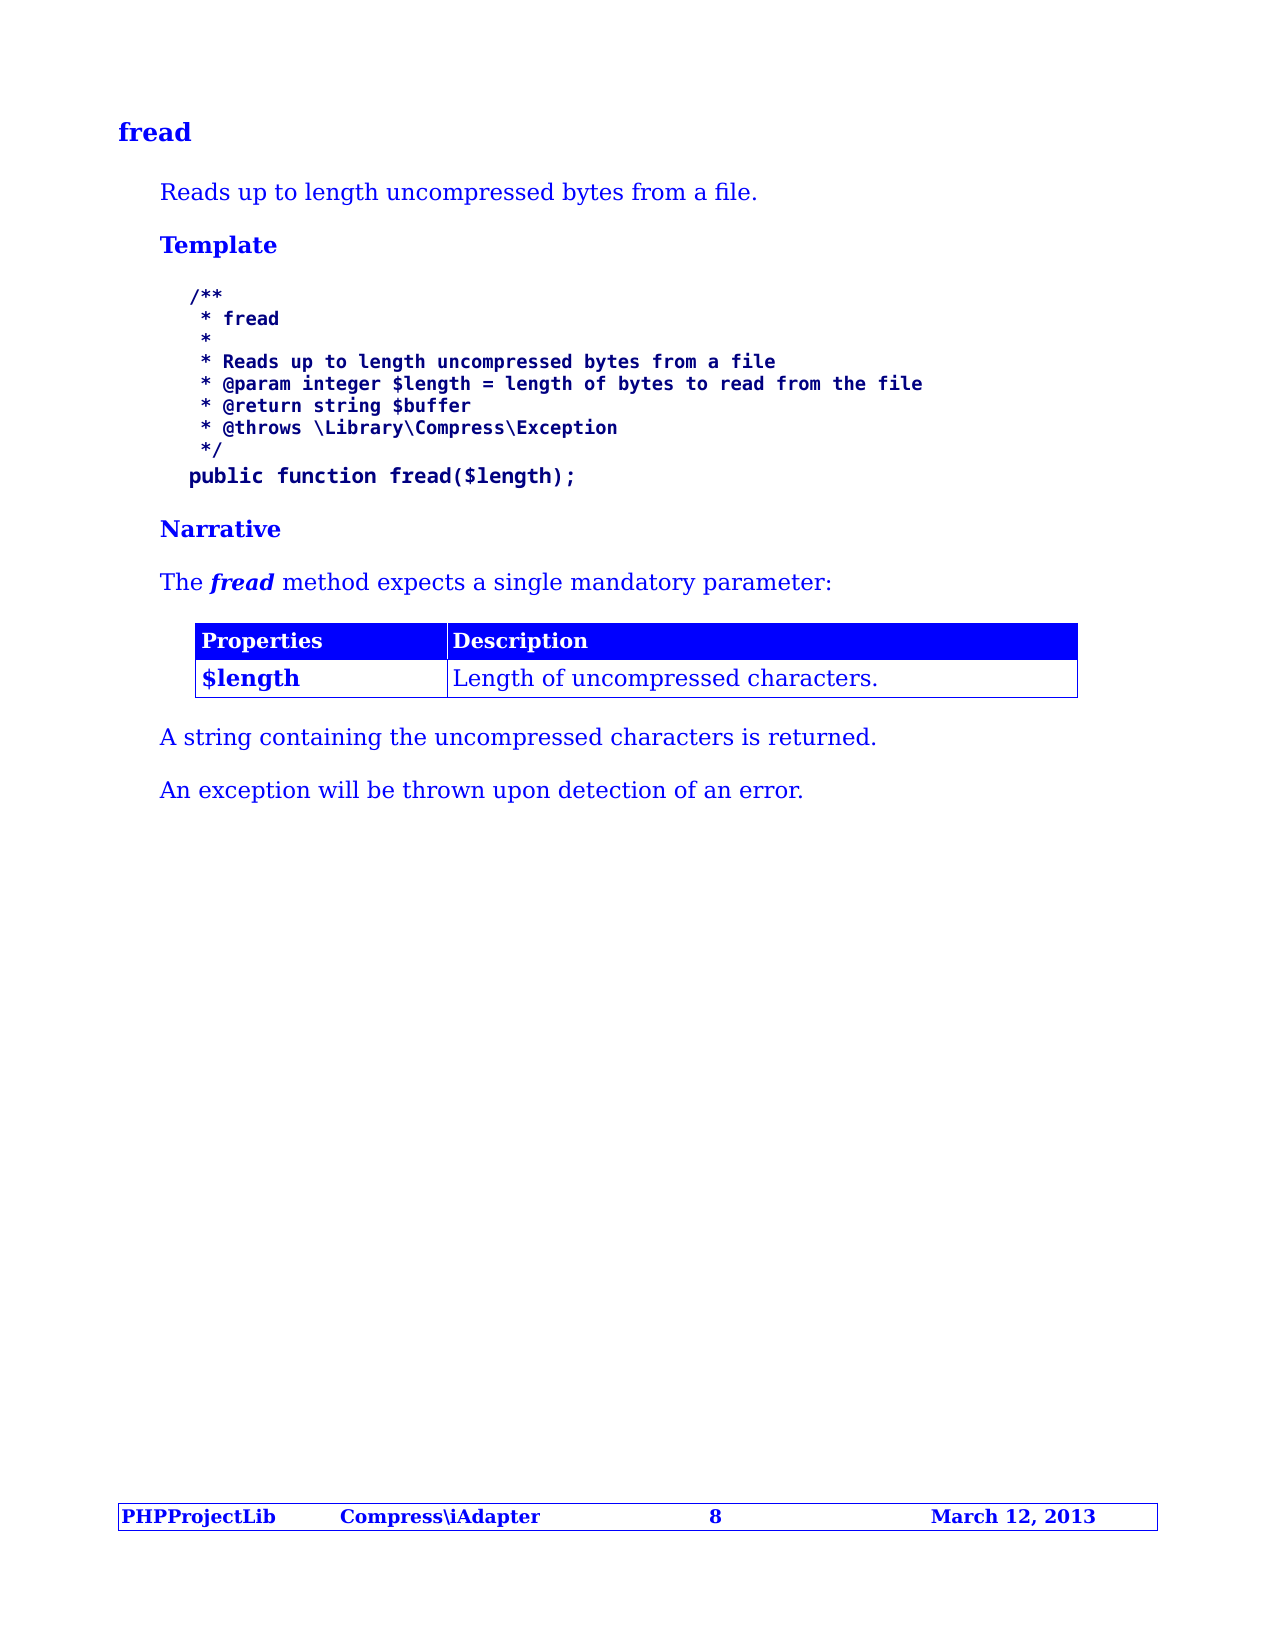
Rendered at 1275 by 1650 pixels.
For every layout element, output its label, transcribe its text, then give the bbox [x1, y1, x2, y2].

title fread [118, 118, 1157, 147]
table_header Properties [196, 624, 447, 659]
table_header Description [448, 624, 1077, 659]
table_cell Length of uncompressed characters. [448, 660, 1077, 697]
list * [189, 329, 1157, 351]
list /** [189, 286, 1157, 308]
list * @return string $buffer [189, 395, 1157, 417]
text Template [159, 232, 1157, 259]
text Reads up to length uncompressed bytes from a file. [159, 179, 1157, 205]
list public function fread($length); [189, 461, 1157, 489]
list */ [189, 439, 1157, 461]
list * @param integer $length = length of bytes to read from the file [189, 373, 1157, 395]
list * Reads up to length uncompressed bytes from a file [189, 351, 1157, 373]
table_cell $length [196, 660, 447, 697]
text A string containing the uncompressed characters is returned. [159, 724, 1157, 751]
text The fread method expects a single mandatory parameter: [159, 569, 1157, 596]
text An exception will be thrown upon detection of an error. [159, 777, 1157, 804]
text Narrative [159, 516, 1157, 543]
list * @throws \Library\Compress\Exception [189, 417, 1157, 439]
list * fread [189, 308, 1157, 329]
